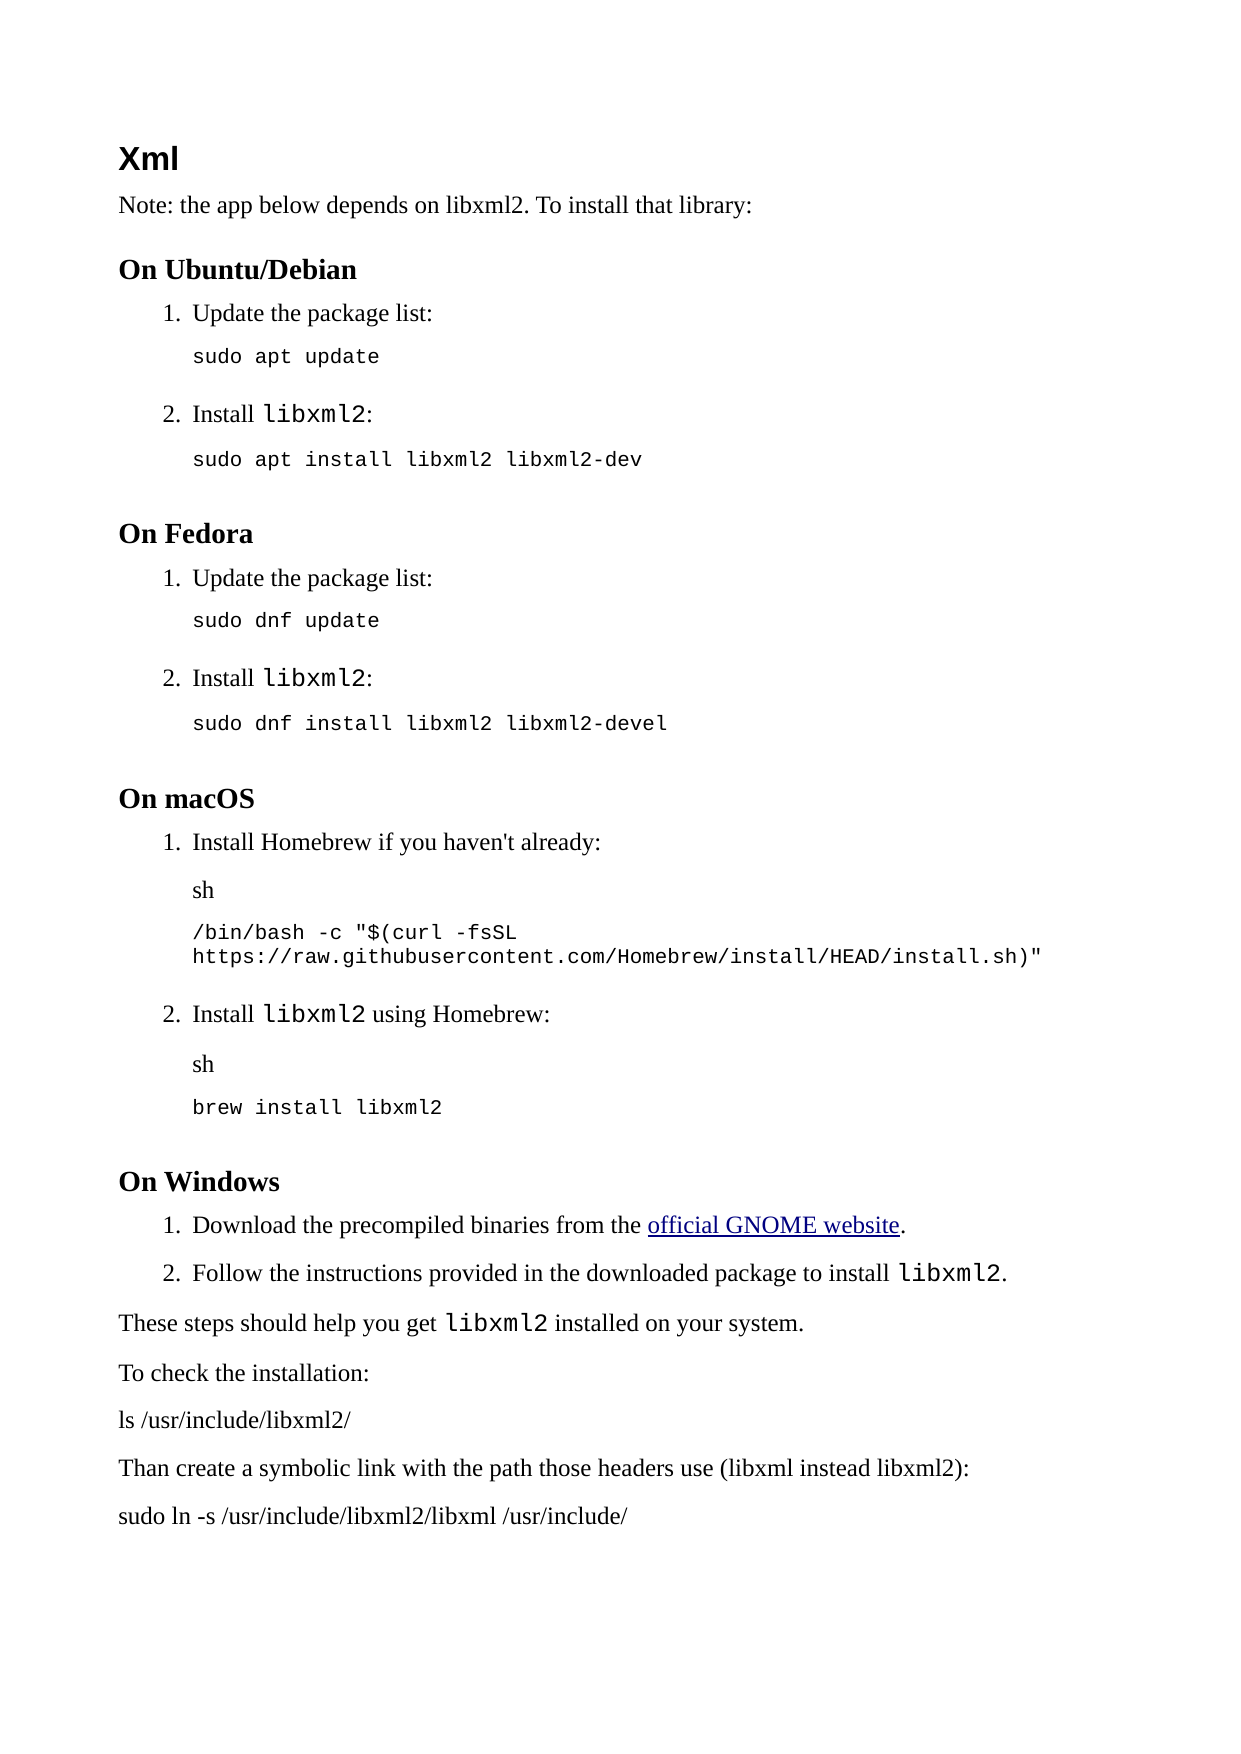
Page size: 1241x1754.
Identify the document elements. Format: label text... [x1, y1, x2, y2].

list brew install libxml2 [162, 1097, 1122, 1120]
list Install libxml2: [162, 399, 1122, 430]
list Follow the instructions provided in the downloaded package to install libxml2. [162, 1258, 1122, 1289]
list sh [162, 1049, 1122, 1078]
list Update the package list: [162, 298, 1122, 327]
list Install libxml2: [162, 663, 1122, 694]
text To check the installation: [118, 1358, 1122, 1387]
text Note: the app below depends on libxml2. To install that library: [118, 190, 1122, 219]
list Download the precompiled binaries from the official GNOME website. [162, 1210, 1122, 1239]
text sudo ln -s /usr/include/libxml2/libxml /usr/include/ [118, 1501, 1122, 1529]
list /bin/bash -c "$(curl -fsSL https://raw.githubusercontent.com/Homebrew/install/HEAD/install.sh)" [162, 922, 1122, 969]
subtitle On Windows [118, 1164, 1122, 1198]
subtitle On Fedora [118, 517, 1122, 550]
list sh [162, 875, 1122, 903]
text ls /usr/include/libxml2/ [118, 1406, 1122, 1434]
list sudo apt update [162, 346, 1122, 369]
list Update the package list: [162, 563, 1122, 591]
text Than create a symbolic link with the path those headers use (libxml instead libxml2): [118, 1453, 1122, 1482]
list Install Homebrew if you haven't already: [162, 827, 1122, 856]
list sudo dnf install libxml2 libxml2-devel [162, 713, 1122, 737]
subtitle Xml [118, 139, 1122, 177]
list Install libxml2 using Homebrew: [162, 999, 1122, 1030]
subtitle On Ubuntu/Debian [118, 252, 1122, 286]
subtitle On macOS [118, 781, 1122, 814]
text These steps should help you get libxml2 installed on your system. [118, 1308, 1122, 1339]
list sudo apt install libxml2 libxml2-dev [162, 449, 1122, 472]
list sudo dnf update [162, 610, 1122, 634]
